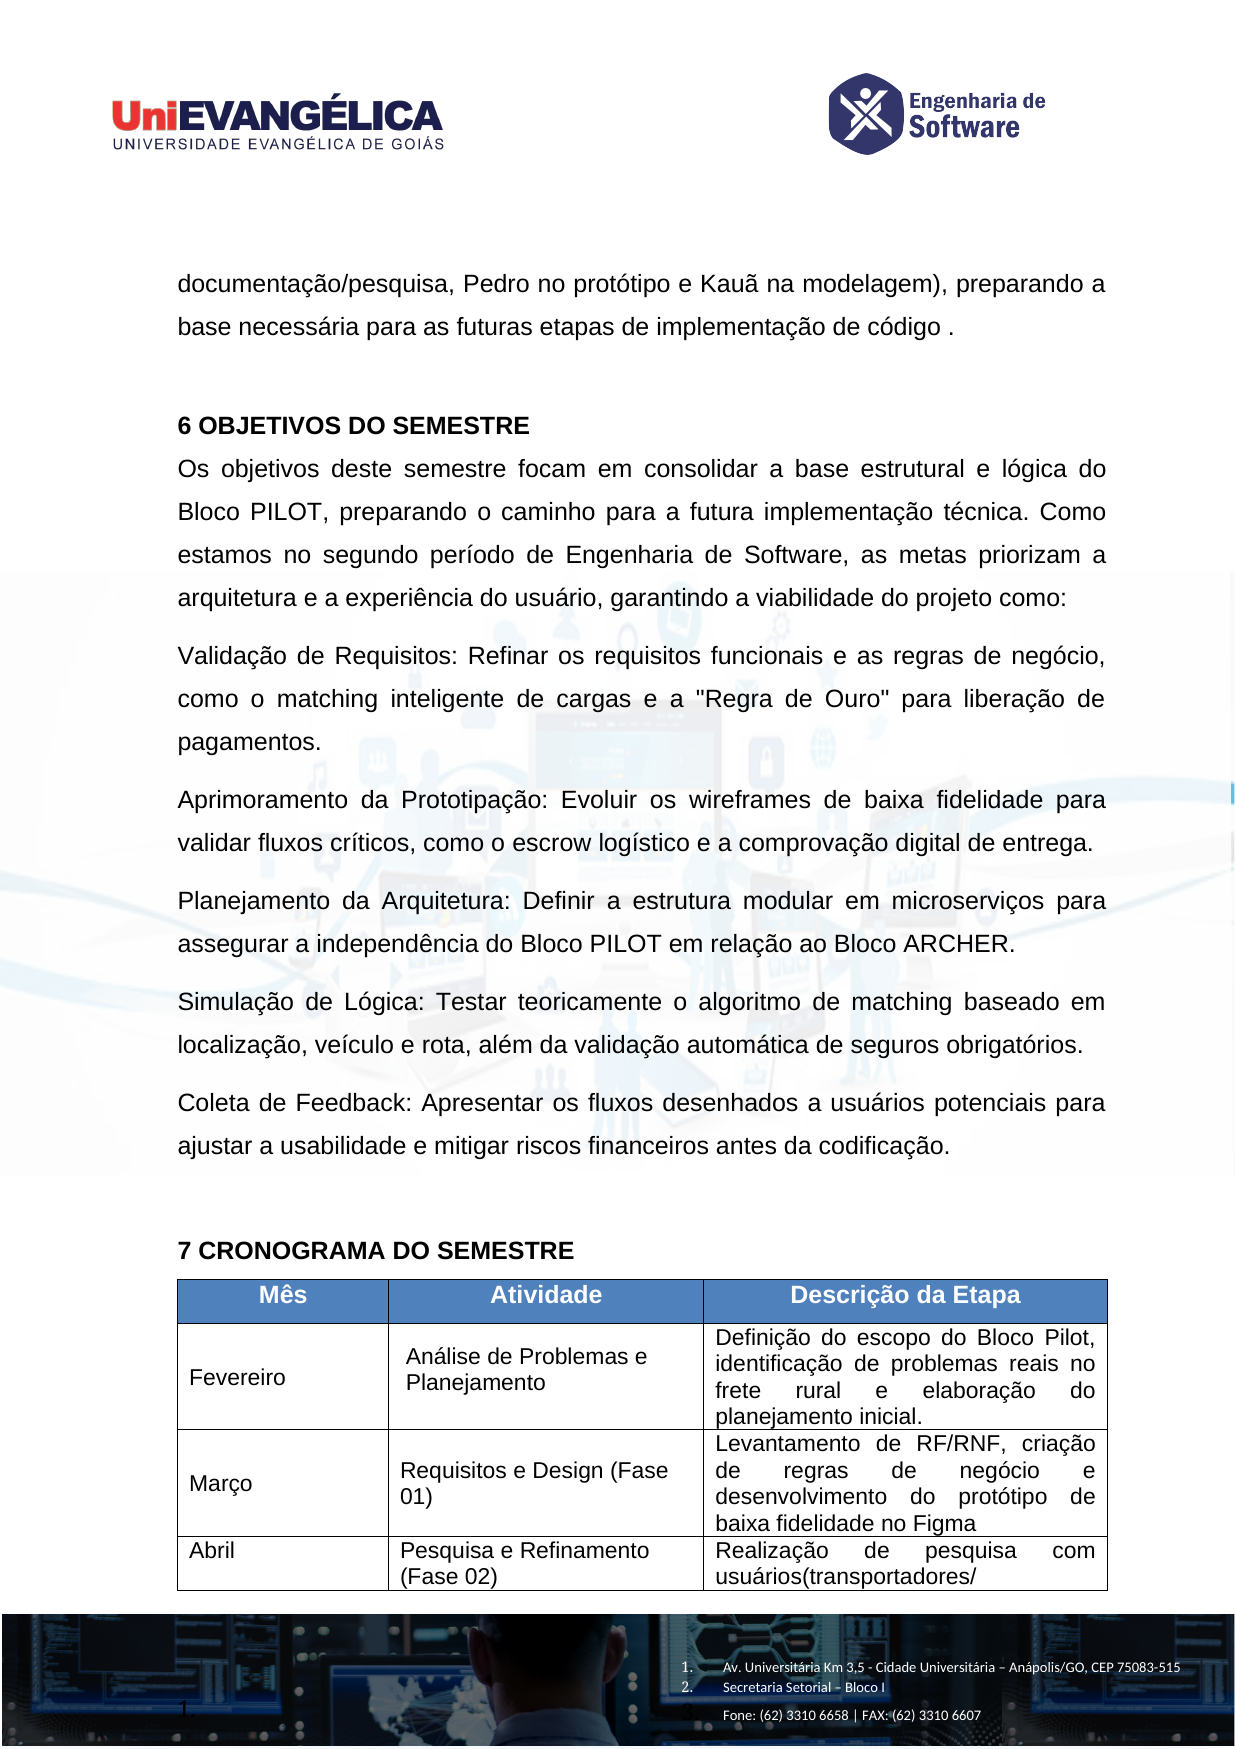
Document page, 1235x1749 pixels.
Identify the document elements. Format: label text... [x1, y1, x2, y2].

table_cell [1230, 571, 1235, 1177]
table_cell Requisitos e Design (Fase 01) [389, 1430, 703, 1536]
table_cell Pesquisa e Refinamento (Fase 02) [389, 1537, 703, 1589]
list Os objetivos deste semestre focam em consolidar a base estrutural e lógica do Bloco PILOT, preparando o caminho para a futura implementação técnica. Como estamos no segundo período de Engenharia de Software, as metas priorizam a arquitetura e a experiência do usuário, garantindo a viabilidade do projeto como: [177, 454, 1107, 612]
list Aprimoramento da Prototipação: Evoluir os wireframes de baixa fidelidade para validar fluxos críticos, como o escrow logístico e a comprovação digital de entrega. [177, 785, 1107, 857]
list Coleta de Feedback: Apresentar os fluxos desenhados a usuários potenciais para ajustar a usabilidade e mitigar riscos financeiros antes da codificação. [177, 1088, 1107, 1159]
table_cell Realização de pesquisa com usuários(transportadores/ [704, 1537, 1107, 1589]
subtitle 6 OBJETIVOS DO SEMESTRE [177, 411, 1107, 440]
table_cell Levantamento de RF/RNF, criação de regras de negócio e desenvolvimento do protótipo de baixa fidelidade no Figma [704, 1430, 1107, 1536]
list Simulação de Lógica: Testar teoricamente o algoritmo de matching baseado em localização, veículo e rota, além da validação automática de seguros obrigatórios. [177, 987, 1107, 1059]
table_header Descrição da Etapa [704, 1280, 1107, 1323]
subtitle 7 CRONOGRAMA DO SEMESTRE [177, 1236, 1107, 1264]
table_cell Fevereiro [178, 1324, 388, 1429]
list Planejamento da Arquitetura: Definir a estrutura modular em microserviços para assegurar a independência do Bloco PILOT em relação ao Bloco ARCHER. [177, 886, 1107, 958]
list Validação de Requisitos: Refinar os requisitos funcionais e as regras de negócio, como o matching inteligente de cargas e a "Regra de Ouro" para liberação de pagamentos. [177, 641, 1107, 756]
picture [2, 1614, 1235, 1746]
table_cell Abril [178, 1537, 388, 1589]
picture [112, 93, 445, 154]
table_cell Análise de Problemas e Planejamento [389, 1324, 703, 1429]
table_header Mês [178, 1280, 388, 1323]
table_cell Definição do escopo do Bloco Pilot, identificação de problemas reais no frete rural e elaboração do planejamento inicial. [704, 1324, 1107, 1429]
table_header Atividade [389, 1280, 703, 1323]
picture [828, 73, 1046, 155]
table_cell Março [178, 1430, 388, 1536]
list documentação/pesquisa, Pedro no protótipo e Kauã na modelagem), preparando a base necessária para as futuras etapas de implementação de código . [177, 269, 1107, 341]
